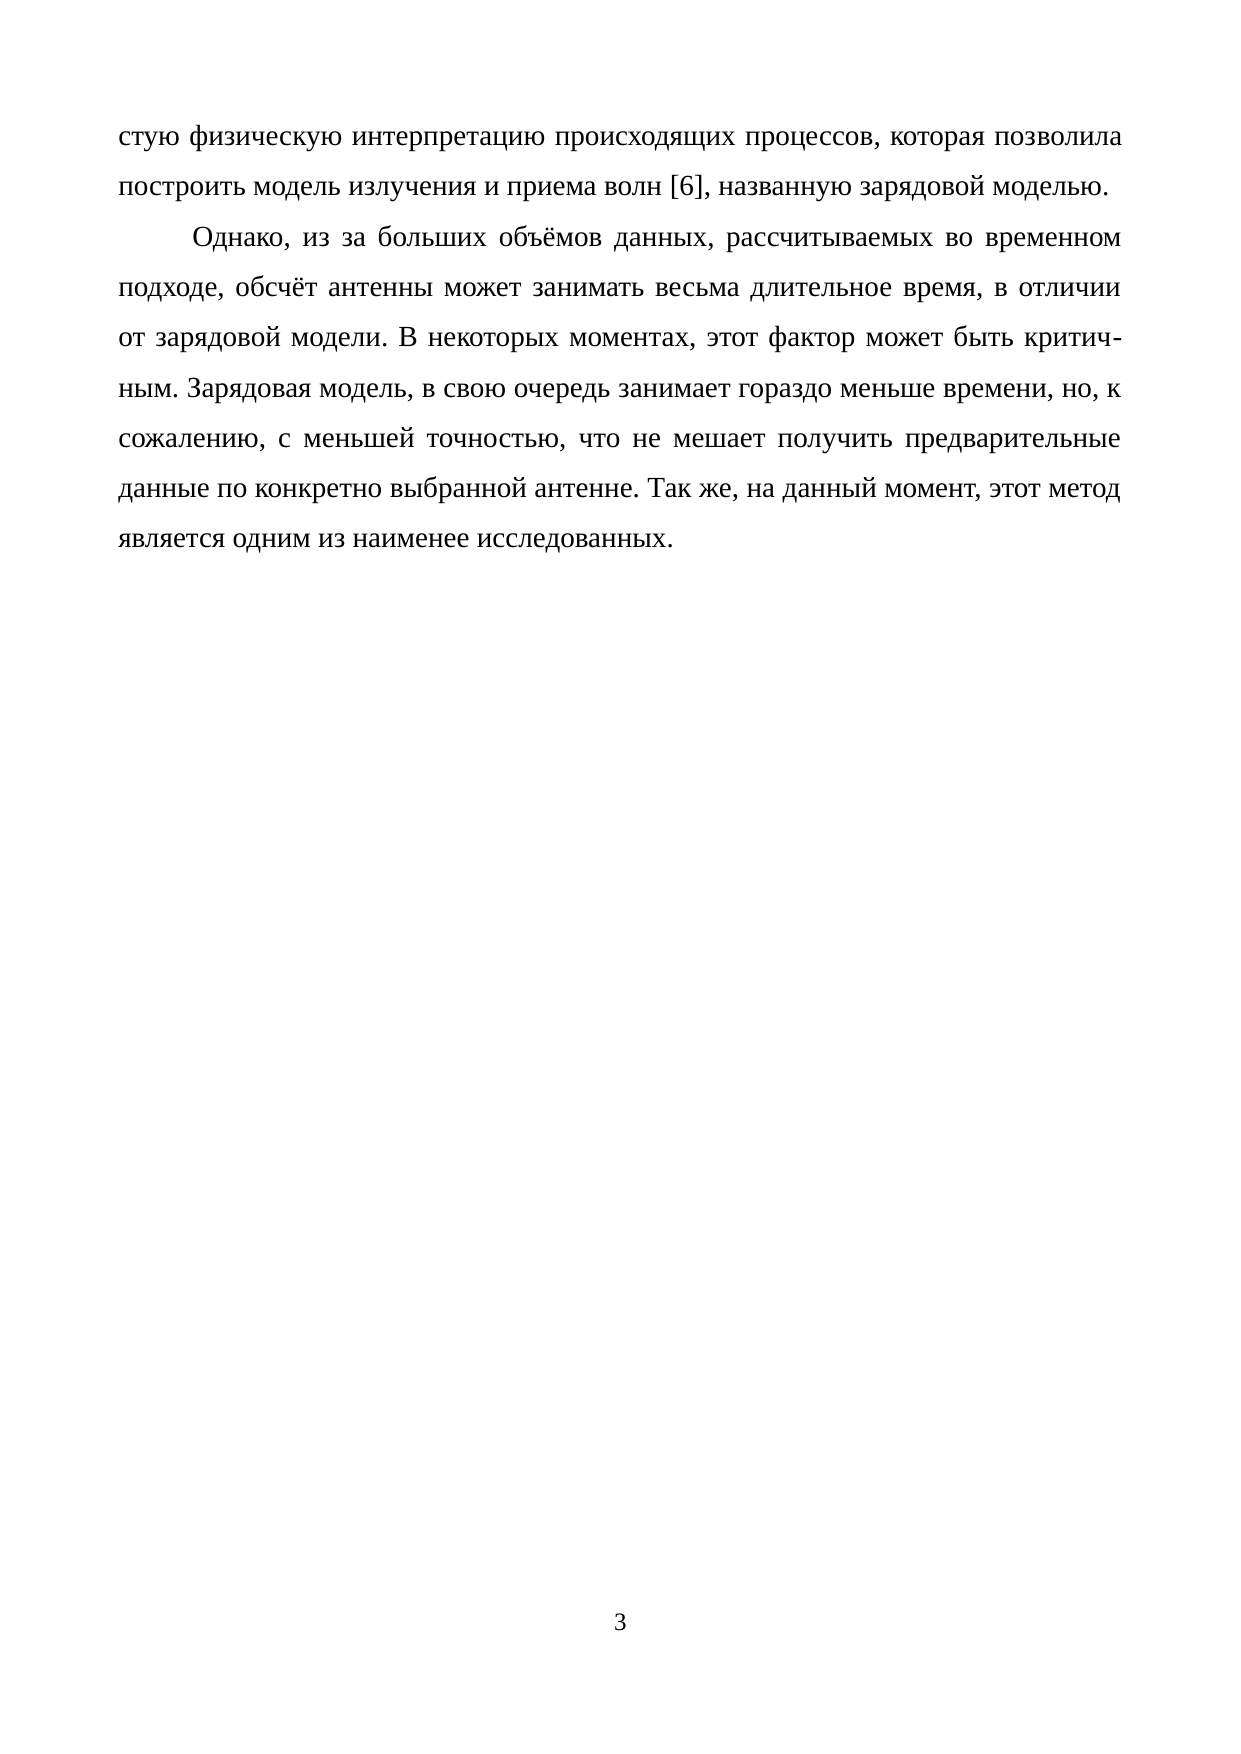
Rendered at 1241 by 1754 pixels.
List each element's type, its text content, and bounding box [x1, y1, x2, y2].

text Однако, из за больших объёмов данных, рассчитываемых во временном подходе, обсчёт антенны может занимать весьма длительное время, в отличии от зарядовой модели. В некоторых моментах, этот фактор может быть критич­ным. Зарядовая модель, в свою очередь занимает гораздо меньше времени, но, к сожалению, с меньшей точностью, что не мешает получить предварительные данные по конкретно выбранной антенне. Так же, на данный момент, этот метод является одним из наименее исследованных. [118, 219, 1122, 554]
text стую физическую интерпретацию происходящих процессов, которая поз­волила построить модель излучения и приема волн [6], названную зарядовой моделью. [118, 118, 1122, 202]
